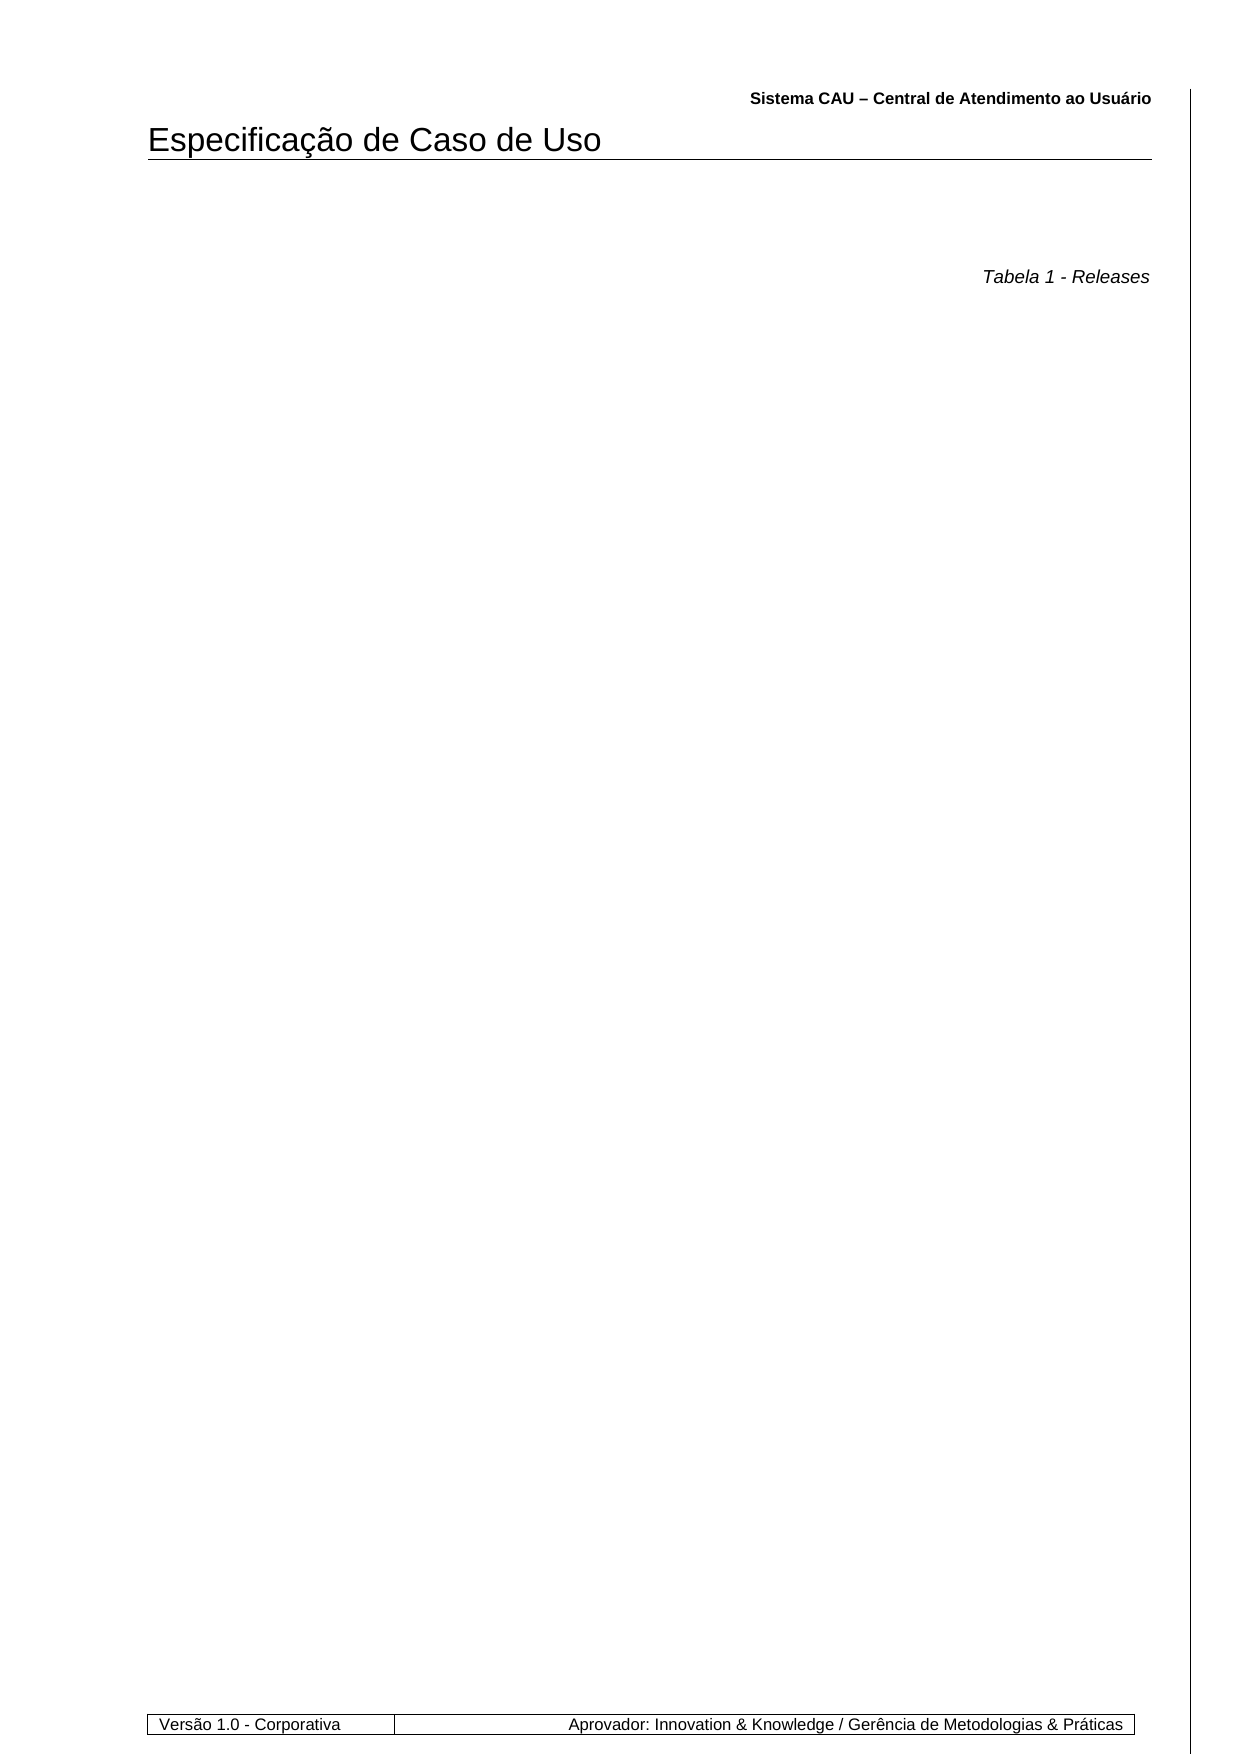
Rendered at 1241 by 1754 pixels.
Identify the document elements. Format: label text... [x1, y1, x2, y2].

text Tabela 1 - Releases [148, 266, 1152, 287]
